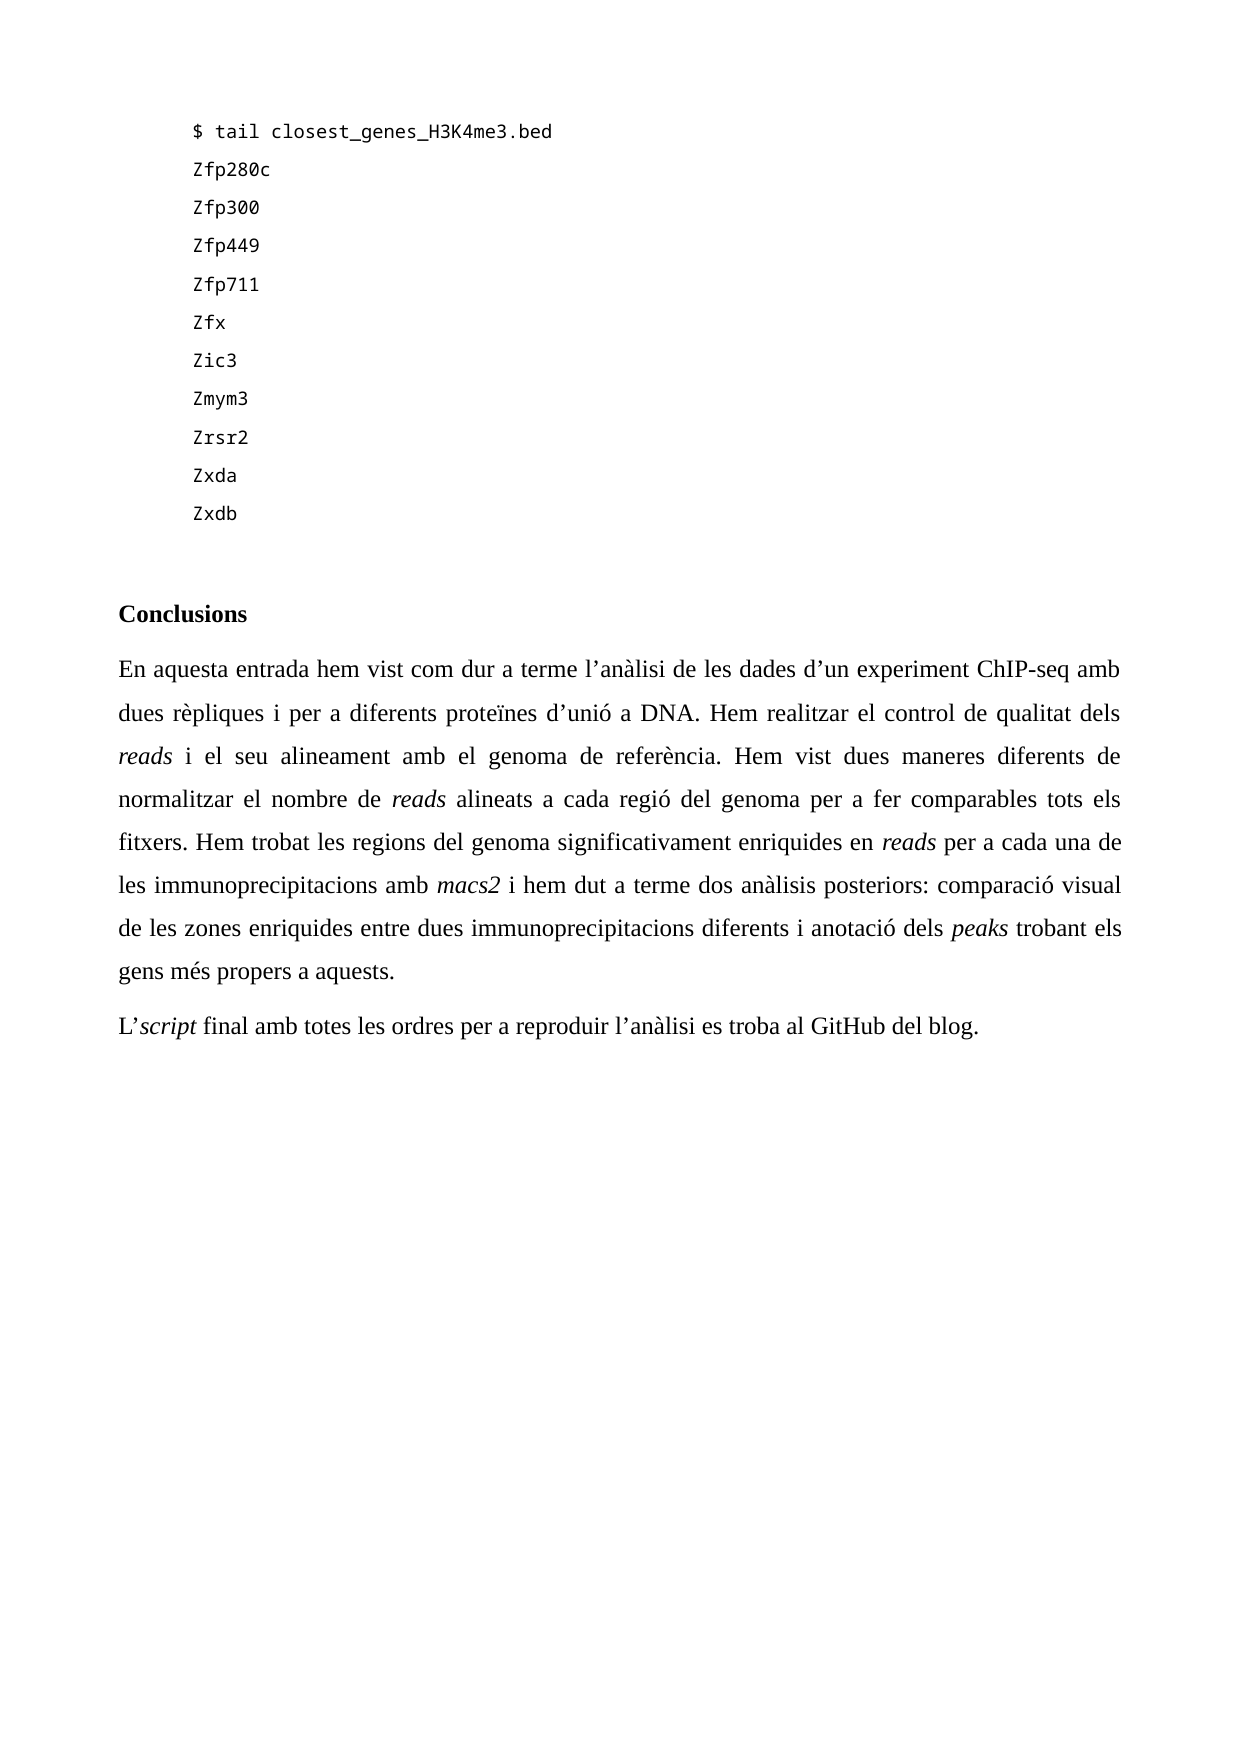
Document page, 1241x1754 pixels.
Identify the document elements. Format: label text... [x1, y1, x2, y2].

text Zrsr2 [118, 424, 1122, 449]
text $ tail closest_genes_H3K4me3.bed [118, 118, 1122, 144]
text Zic3 [118, 347, 1122, 373]
text Zxda [118, 462, 1122, 488]
text Zxdb [118, 500, 1122, 526]
text En aquesta entrada hem vist com dur a terme l’anàlisi de les dades d’un experiment ChIP-seq amb dues rèpliques i per a diferents proteïnes d’unió a DNA. Hem realitzar el control de qualitat dels reads i el seu alineament amb el genoma de referència. Hem vist dues maneres diferents de normalitzar el nombre de reads alineats a cada regió del genoma per a fer comparables tots els fitxers. Hem trobat les regions del genoma significativament enriquides en reads per a cada una de les immunoprecipitacions amb macs2 i hem dut a terme dos anàlisis posteriors: comparació visual de les zones enriquides entre dues immunoprecipitacions diferents i anotació dels peaks trobant els gens més propers a aquests. [118, 654, 1122, 985]
text Conclusions [118, 599, 1122, 628]
text Zmym3 [118, 386, 1122, 411]
text Zfp449 [118, 233, 1122, 258]
text L’script final amb totes les ordres per a reproduir l’anàlisi es troba al GitHub del blog. [118, 1011, 1122, 1040]
text Zfx [118, 309, 1122, 335]
text Zfp300 [118, 194, 1122, 220]
text Zfp711 [118, 271, 1122, 297]
text Zfp280c [118, 156, 1122, 182]
